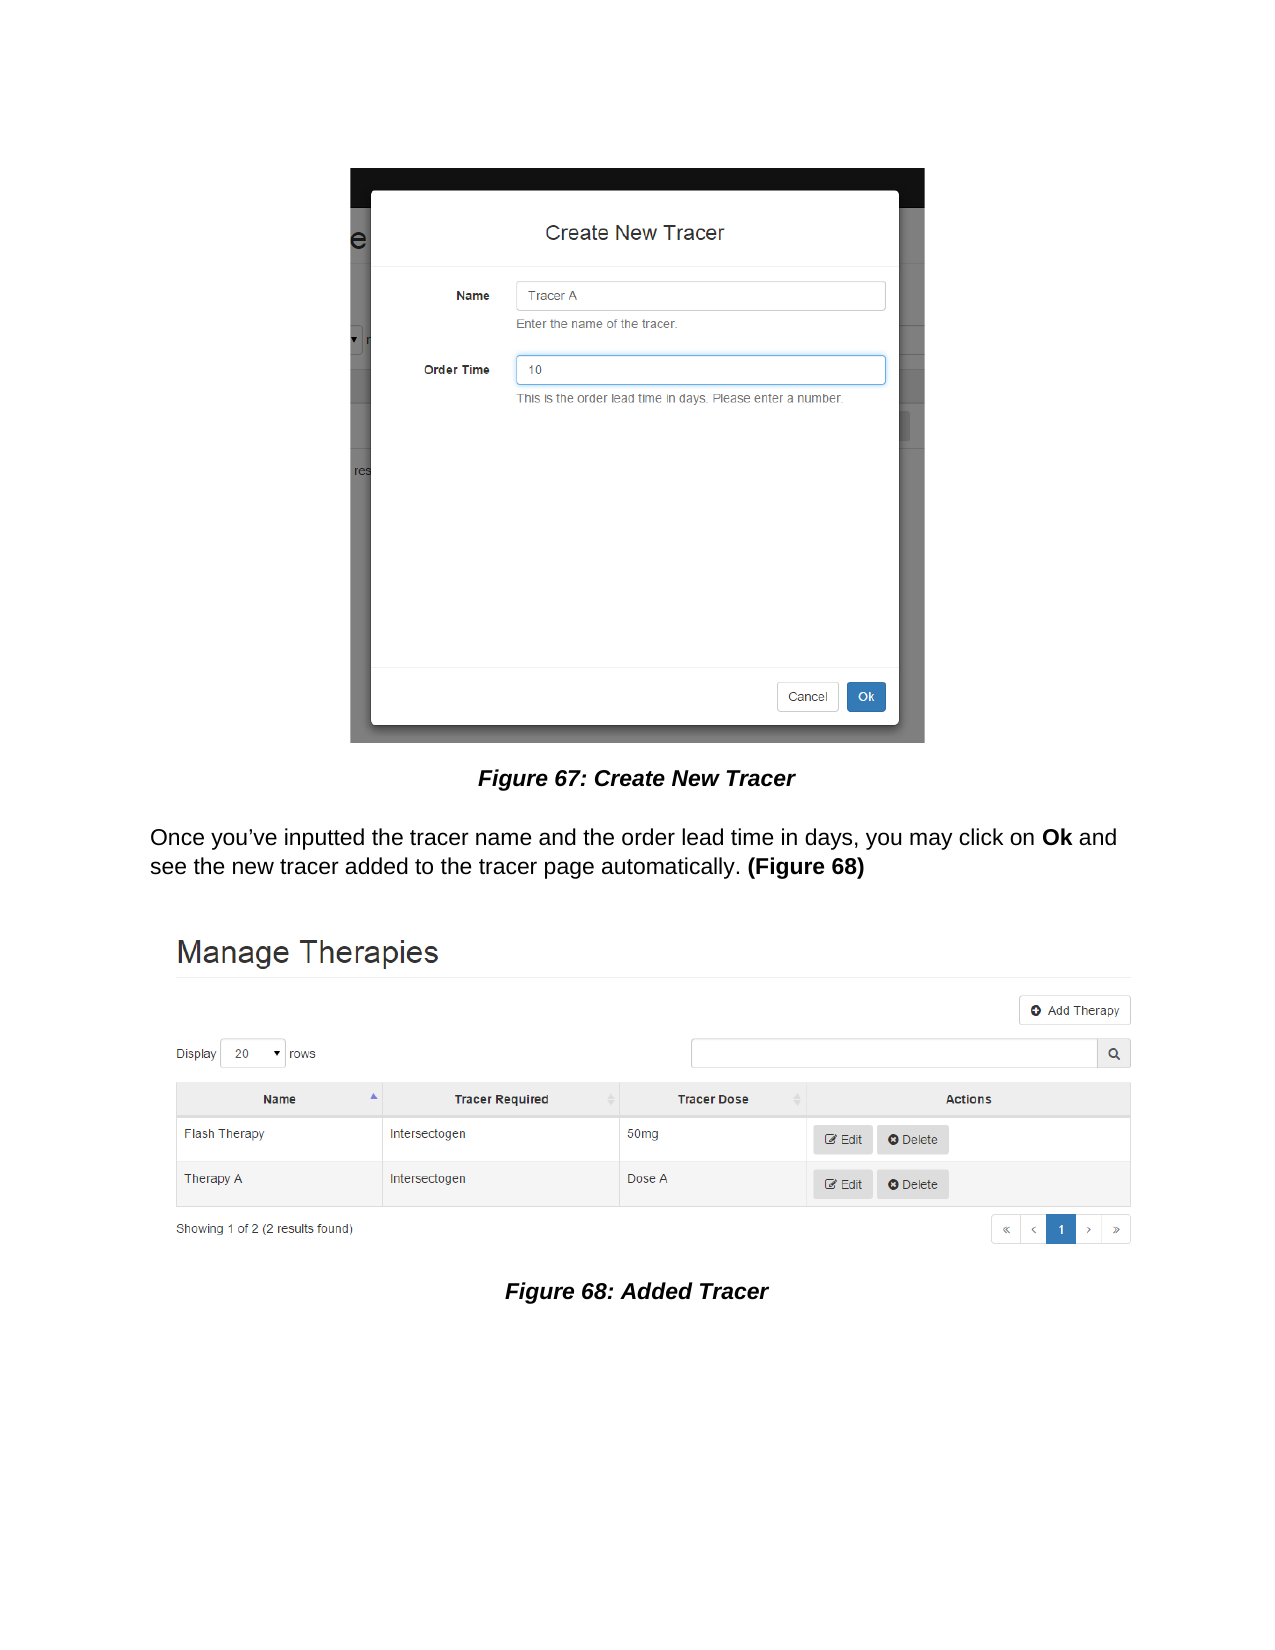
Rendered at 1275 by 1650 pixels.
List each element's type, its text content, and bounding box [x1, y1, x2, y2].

text Figure 67: Create New Tracer [150, 765, 1125, 791]
picture [350, 168, 925, 743]
text Once you’ve inputted the tracer name and the order lead time in days, you may click on Ok and see the new tracer added to the tracer page automatically. (Figure 68) [150, 824, 1125, 879]
text Figure 68: Added Tracer [150, 912, 1125, 1304]
picture [168, 931, 1144, 1256]
